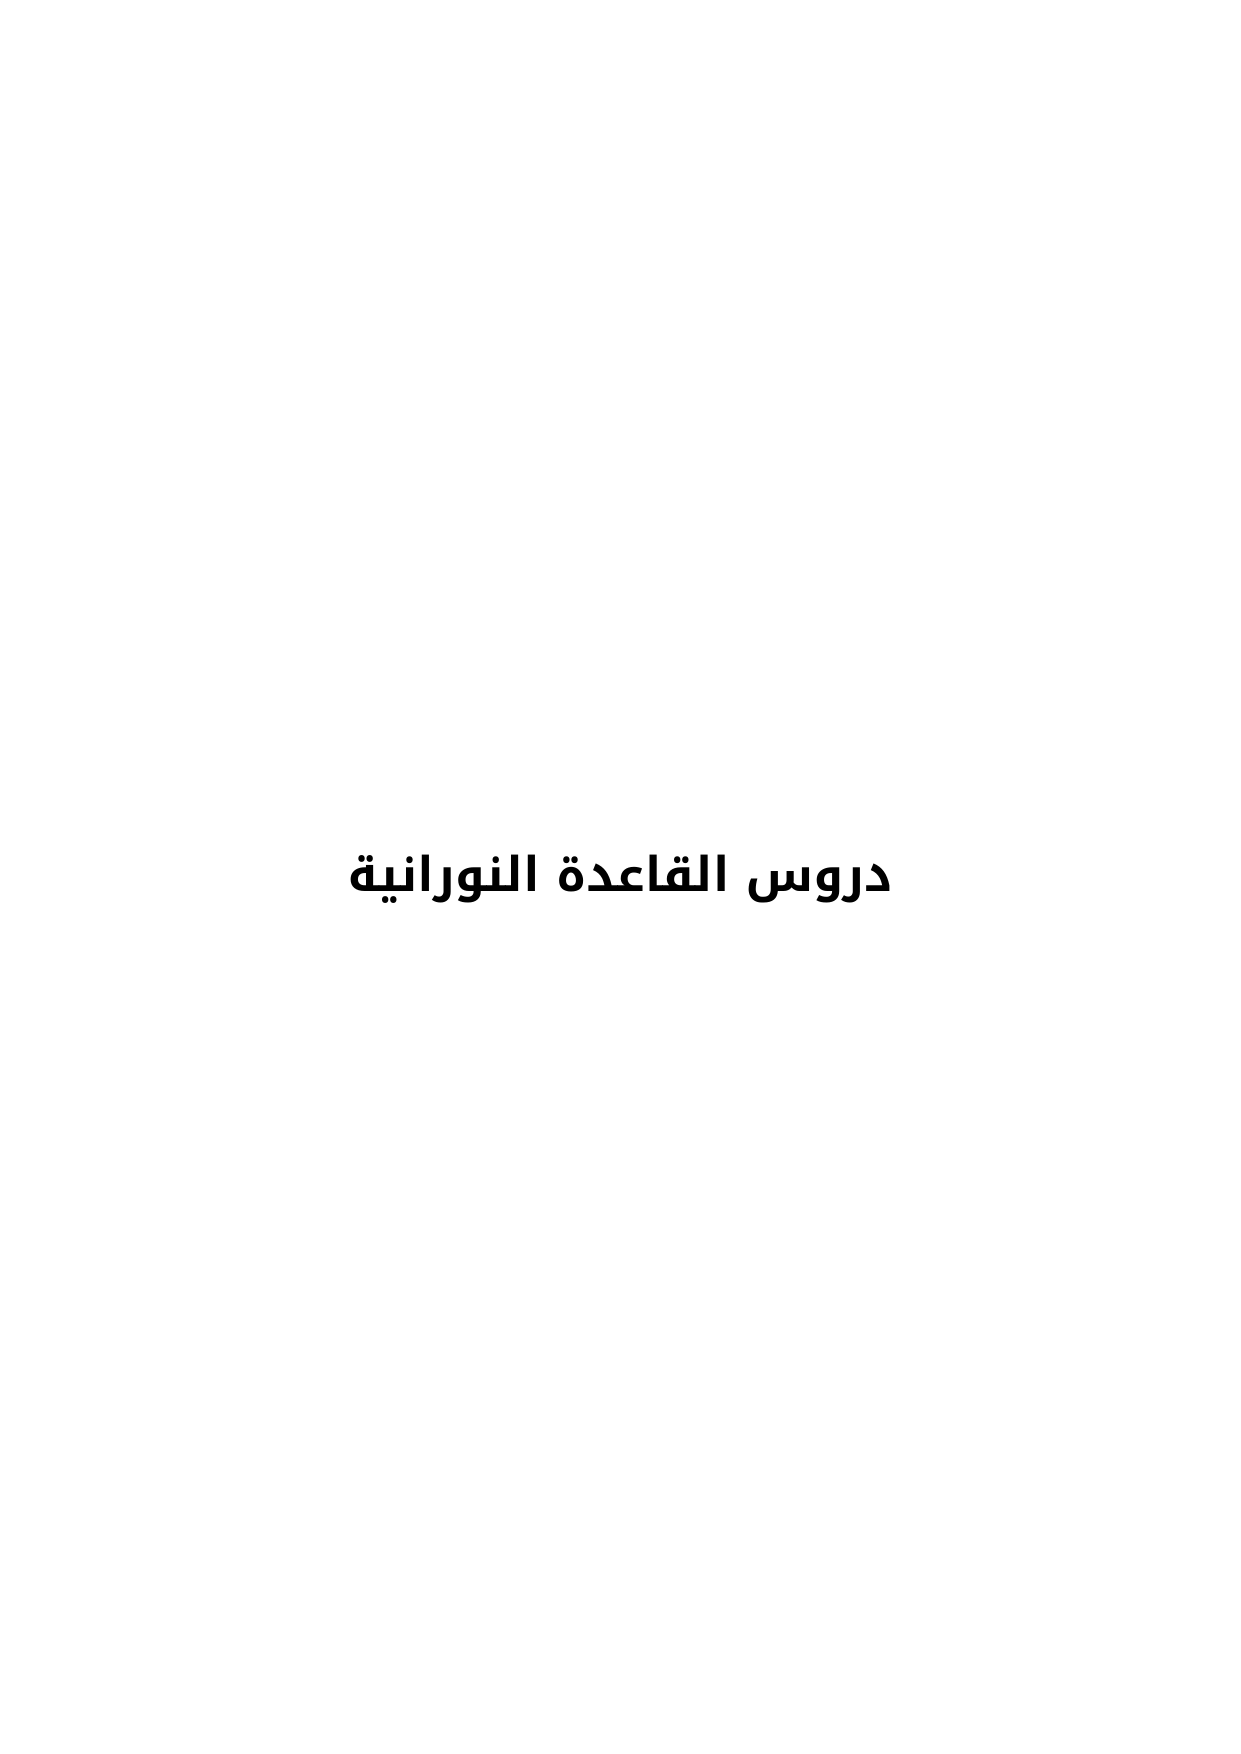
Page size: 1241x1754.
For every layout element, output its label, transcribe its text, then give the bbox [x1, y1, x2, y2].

text دروس القاعدة النورانية [267, 829, 974, 920]
